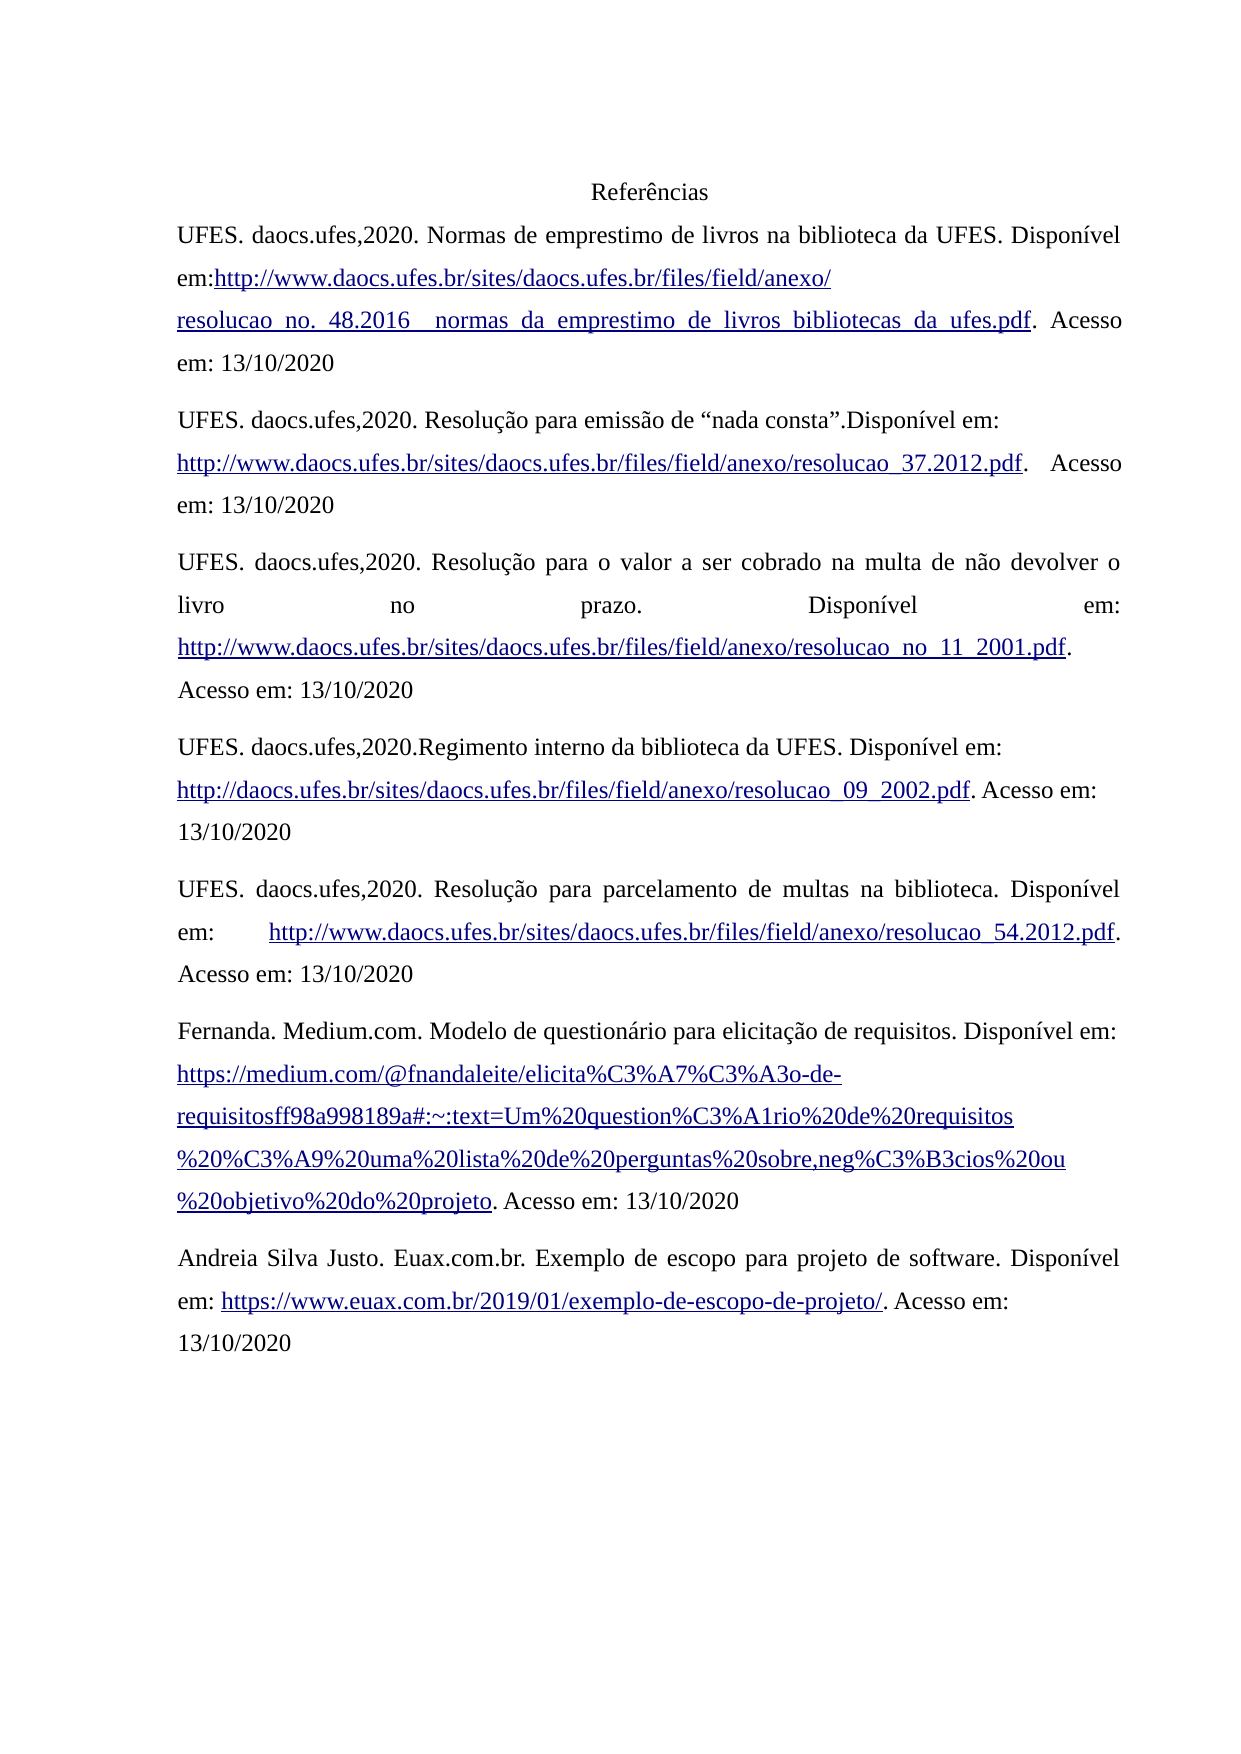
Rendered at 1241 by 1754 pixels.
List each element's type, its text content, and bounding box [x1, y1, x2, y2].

text UFES. daocs.ufes,2020. Resolução para emissão de “nada consta”.Disponível em: [177, 405, 1121, 434]
text https://medium.com/@fnandaleite/elicita%C3%A7%C3%A3o-de-requisitosff98a998189a#:~:text=Um%20question%C3%A1rio%20de%20requisitos [177, 1059, 1122, 1130]
text UFES. daocs.ufes,2020. Resolução para parcelamento de multas na biblioteca. Disponível em: http://www.daocs.ufes.br/sites/daocs.ufes.br/files/field/anexo/resolucao_54.2012.pdf. Acesso em: 13/10/2020 [177, 874, 1121, 988]
text UFES. daocs.ufes,2020. Resolução para o valor a ser cobrado na multa de não devolver o livro no prazo. Disponível em: http://www.daocs.ufes.br/sites/daocs.ufes.br/files/field/anexo/resolucao_no_11_2001.pdf. Acesso em: 13/10/2020 [177, 547, 1121, 703]
text http://daocs.ufes.br/sites/daocs.ufes.br/files/field/anexo/resolucao_09_2002.pdf. Acesso em: [177, 775, 1122, 803]
text %20%C3%A9%20uma%20lista%20de%20perguntas%20sobre,neg%C3%B3cios%20ou %20objetivo%20do%20projeto. Acesso em: 13/10/2020 [177, 1144, 1122, 1215]
text UFES. daocs.ufes,2020. Normas de emprestimo de livros na biblioteca da UFES. Disponível em:http://www.daocs.ufes.br/sites/daocs.ufes.br/files/field/anexo/resolucao_no._48.2016__normas_da_emprestimo_de_livros_bibliotecas_da_ufes.pdf. Acesso em: 13/10/2020 [177, 220, 1122, 377]
text Referências [177, 177, 1122, 206]
text Andreia Silva Justo. Euax.com.br. Exemplo de escopo para projeto de software. Disponível em: https://www.euax.com.br/2019/01/exemplo-de-escopo-de-projeto/. Acesso em: [177, 1243, 1121, 1315]
text http://www.daocs.ufes.br/sites/daocs.ufes.br/files/field/anexo/resolucao_37.2012.pdf. Acesso em: 13/10/2020 [177, 448, 1122, 519]
text Fernanda. Medium.com. Modelo de questionário para elicitação de requisitos. Disponível em: [177, 1016, 1122, 1045]
text 13/10/2020 [177, 1328, 1121, 1357]
text 13/10/2020 [177, 817, 1121, 846]
text UFES. daocs.ufes,2020.Regimento interno da biblioteca da UFES. Disponível em: [177, 732, 1121, 761]
